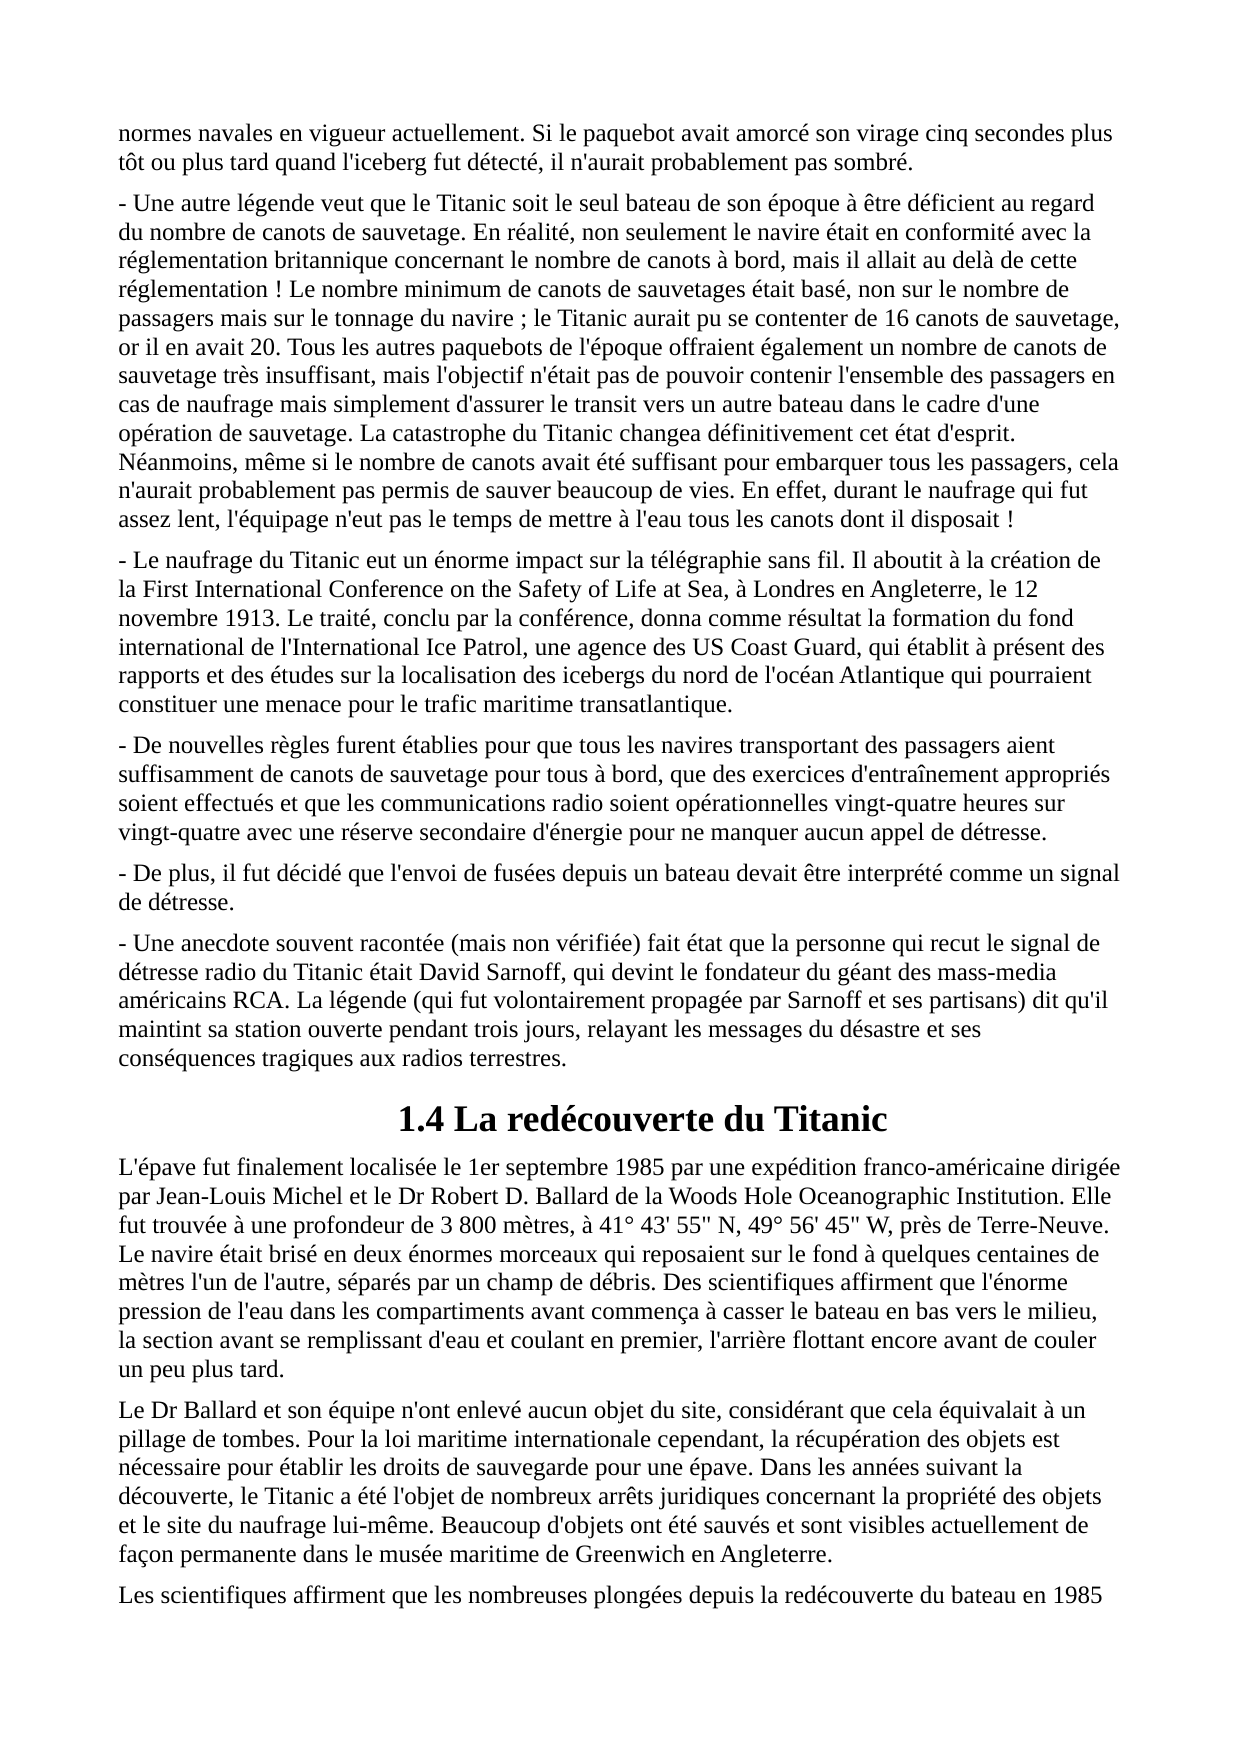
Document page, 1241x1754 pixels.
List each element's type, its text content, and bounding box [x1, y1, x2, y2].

text Les scientifiques affirment que les nombreuses plongées depuis la redécouverte du bateau en 1985 [118, 1580, 1122, 1609]
text - De plus, il fut décidé que l'envoi de fusées depuis un bateau devait être interprété comme un signal de détresse. [118, 858, 1122, 916]
text - Une anecdote souvent racontée (mais non vérifiée) fait état que la personne qui recut le signal de détresse radio du Titanic était David Sarnoff, qui devint le fondateur du géant des mass-media américains RCA. La légende (qui fut volontairement propagée par Sarnoff et ses partisans) dit qu'il maintint sa station ouverte pendant trois jours, relayant les messages du désastre et ses conséquences tragiques aux radios terrestres. [118, 928, 1122, 1072]
text - Le naufrage du Titanic eut un énorme impact sur la télégraphie sans fil. Il aboutit à la création de la First International Conference on the Safety of Life at Sea, à Londres en Angleterre, le 12 novembre 1913. Le traité, conclu par la conférence, donna comme résultat la formation du fond international de l'International Ice Patrol, une agence des US Coast Guard, qui établit à présent des rapports et des études sur la localisation des icebergs du nord de l'océan Atlantique qui pourraient constituer une menace pour le trafic maritime transatlantique. [118, 546, 1122, 718]
text - Une autre légende veut que le Titanic soit le seul bateau de son époque à être déficient au regard du nombre de canots de sauvetage. En réalité, non seulement le navire était en conformité avec la réglementation britannique concernant le nombre de canots à bord, mais il allait au delà de cette réglementation ! Le nombre minimum de canots de sauvetages était basé, non sur le nombre de passagers mais sur le tonnage du navire ; le Titanic aurait pu se contenter de 16 canots de sauvetage, or il en avait 20. Tous les autres paquebots de l'époque offraient également un nombre de canots de sauvetage très insuffisant, mais l'objectif n'était pas de pouvoir contenir l'ensemble des passagers en cas de naufrage mais simplement d'assurer le transit vers un autre bateau dans le cadre d'une opération de sauvetage. La catastrophe du Titanic changea définitivement cet état d'esprit. Néanmoins, même si le nombre de canots avait été suffisant pour embarquer tous les passagers, cela n'aurait probablement pas permis de sauver beaucoup de vies. En effet, durant le naufrage qui fut assez lent, l'équipage n'eut pas le temps de mettre à l'eau tous les canots dont il disposait ! [118, 188, 1122, 533]
text Le Dr Ballard et son équipe n'ont enlevé aucun objet du site, considérant que cela équivalait à un pillage de tombes. Pour la loi maritime internationale cependant, la récupération des objets est nécessaire pour établir les droits de sauvegarde pour une épave. Dans les années suivant la découverte, le Titanic a été l'objet de nombreux arrêts juridiques concernant la propriété des objets et le site du naufrage lui-même. Beaucoup d'objets ont été sauvés et sont visibles actuellement de façon permanente dans le musée maritime de Greenwich en Angleterre. [118, 1395, 1122, 1567]
text normes navales en vigueur actuellement. Si le paquebot avait amorcé son virage cinq secondes plus tôt ou plus tard quand l'iceberg fut détecté, il n'aurait probablement pas sombré. [118, 118, 1122, 176]
text L'épave fut finalement localisée le 1er septembre 1985 par une expédition franco-américaine dirigée par Jean-Louis Michel et le Dr Robert D. Ballard de la Woods Hole Oceanographic Institution. Elle fut trouvée à une profondeur de 3 800 mètres, à 41° 43' 55" N, 49° 56' 45" W, près de Terre-Neuve. Le navire était brisé en deux énormes morceaux qui reposaient sur le fond à quelques centaines de mètres l'un de l'autre, séparés par un champ de débris. Des scientifiques affirment que l'énorme pression de l'eau dans les compartiments avant commença à casser le bateau en bas vers le milieu, la section avant se remplissant d'eau et coulant en premier, l'arrière flottant encore avant de couler un peu plus tard. [118, 1152, 1122, 1382]
text - De nouvelles règles furent établies pour que tous les navires transportant des passagers aient suffisamment de canots de sauvetage pour tous à bord, que des exercices d'entraînement appropriés soient effectués et que les communications radio soient opérationnelles vingt-quatre heures sur vingt-quatre avec une réserve secondaire d'énergie pour ne manquer aucun appel de détresse. [118, 731, 1122, 846]
subtitle 1.4 La redécouverte du Titanic [118, 1097, 1122, 1140]
